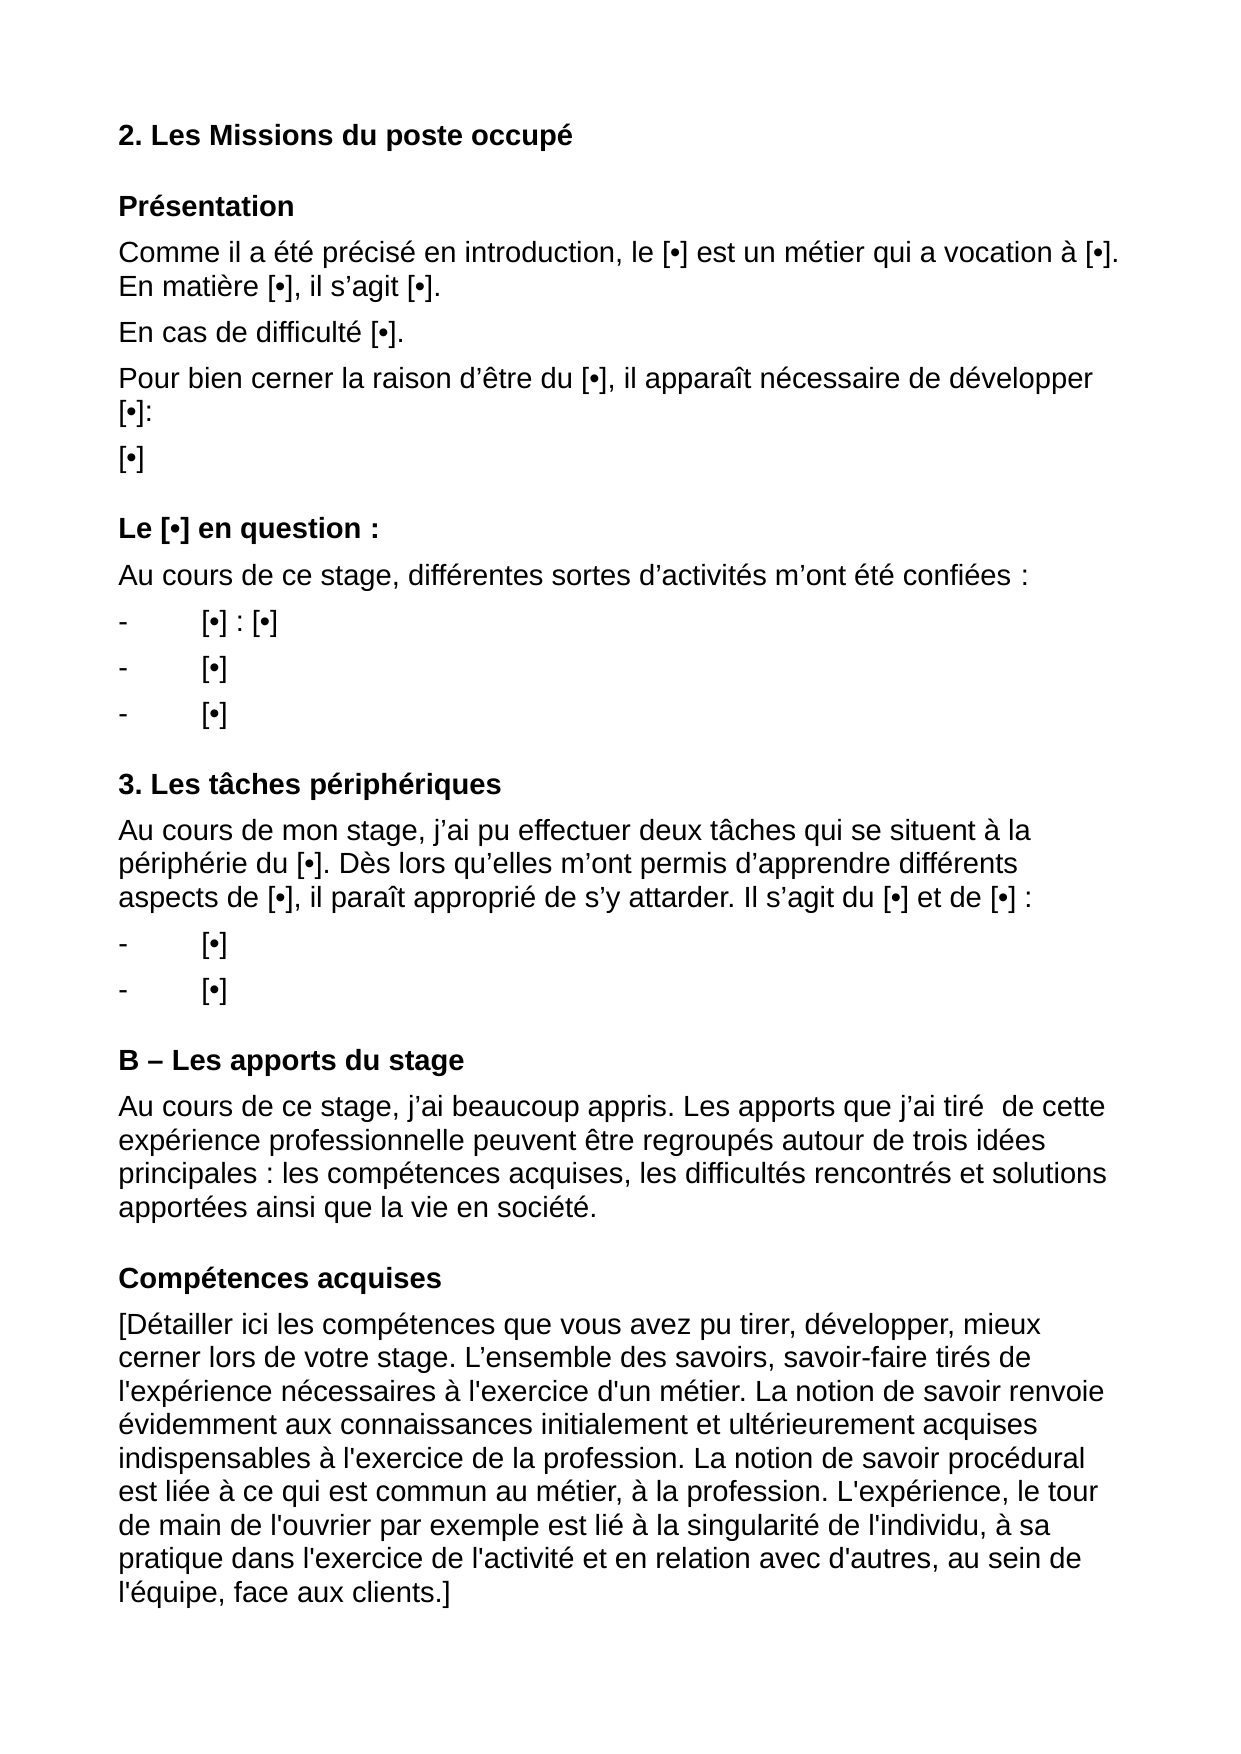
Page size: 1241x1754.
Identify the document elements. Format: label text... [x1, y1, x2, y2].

text En cas de difficulté [•]. [118, 315, 1122, 348]
subtitle B – Les apports du stage [118, 1043, 1122, 1076]
text - [•] [118, 649, 1122, 683]
text [•] [118, 440, 1122, 474]
text - [•] [118, 926, 1122, 959]
text Comme il a été précisé en introduction, le [•] est un métier qui a vocation à [•]. En matière [•], il s’agit [•]. [118, 235, 1122, 302]
subtitle Compétences acquises [118, 1261, 1122, 1294]
text - [•] [118, 972, 1122, 1005]
subtitle Présentation [118, 189, 1122, 223]
text Pour bien cerner la raison d’être du [•], il apparaît nécessaire de développer [•]: [118, 361, 1122, 428]
subtitle Le [•] en question : [118, 511, 1122, 545]
text - [•] [118, 696, 1122, 729]
subtitle 2. Les Missions du poste occupé [118, 118, 1122, 152]
text Au cours de ce stage, différentes sortes d’activités m’ont été confiées : [118, 557, 1122, 591]
text Au cours de mon stage, j’ai pu effectuer deux tâches qui se situent à la périphérie du [•]. Dès lors qu’elles m’ont permis d’apprendre différents aspects de [•], il paraît approprié de s’y attarder. Il s’agit du [•] et de [•] : [118, 813, 1122, 913]
subtitle 3. Les tâches périphériques [118, 767, 1122, 800]
text - [•] : [•] [118, 603, 1122, 637]
text Au cours de ce stage, j’ai beaucoup appris. Les apports que j’ai tiré de cette expérience professionnelle peuvent être regroupés autour de trois idées principales : les compétences acquises, les difficultés rencontrés et solutions apportées ainsi que la vie en société. [118, 1089, 1122, 1223]
text [Détailler ici les compétences que vous avez pu tirer, développer, mieux cerner lors de votre stage. L’ensemble des savoirs, savoir-faire tirés de l'expérience nécessaires à l'exercice d'un métier. La notion de savoir renvoie évidemment aux connaissances initialement et ultérieurement acquises indispensables à l'exercice de la profession. La notion de savoir procédural est liée à ce qui est commun au métier, à la profession. L'expérience, le tour de main de l'ouvrier par exemple est lié à la singularité de l'individu, à sa pratique dans l'exercice de l'activité et en relation avec d'autres, au sein de l'équipe, face aux clients.] [118, 1307, 1122, 1608]
